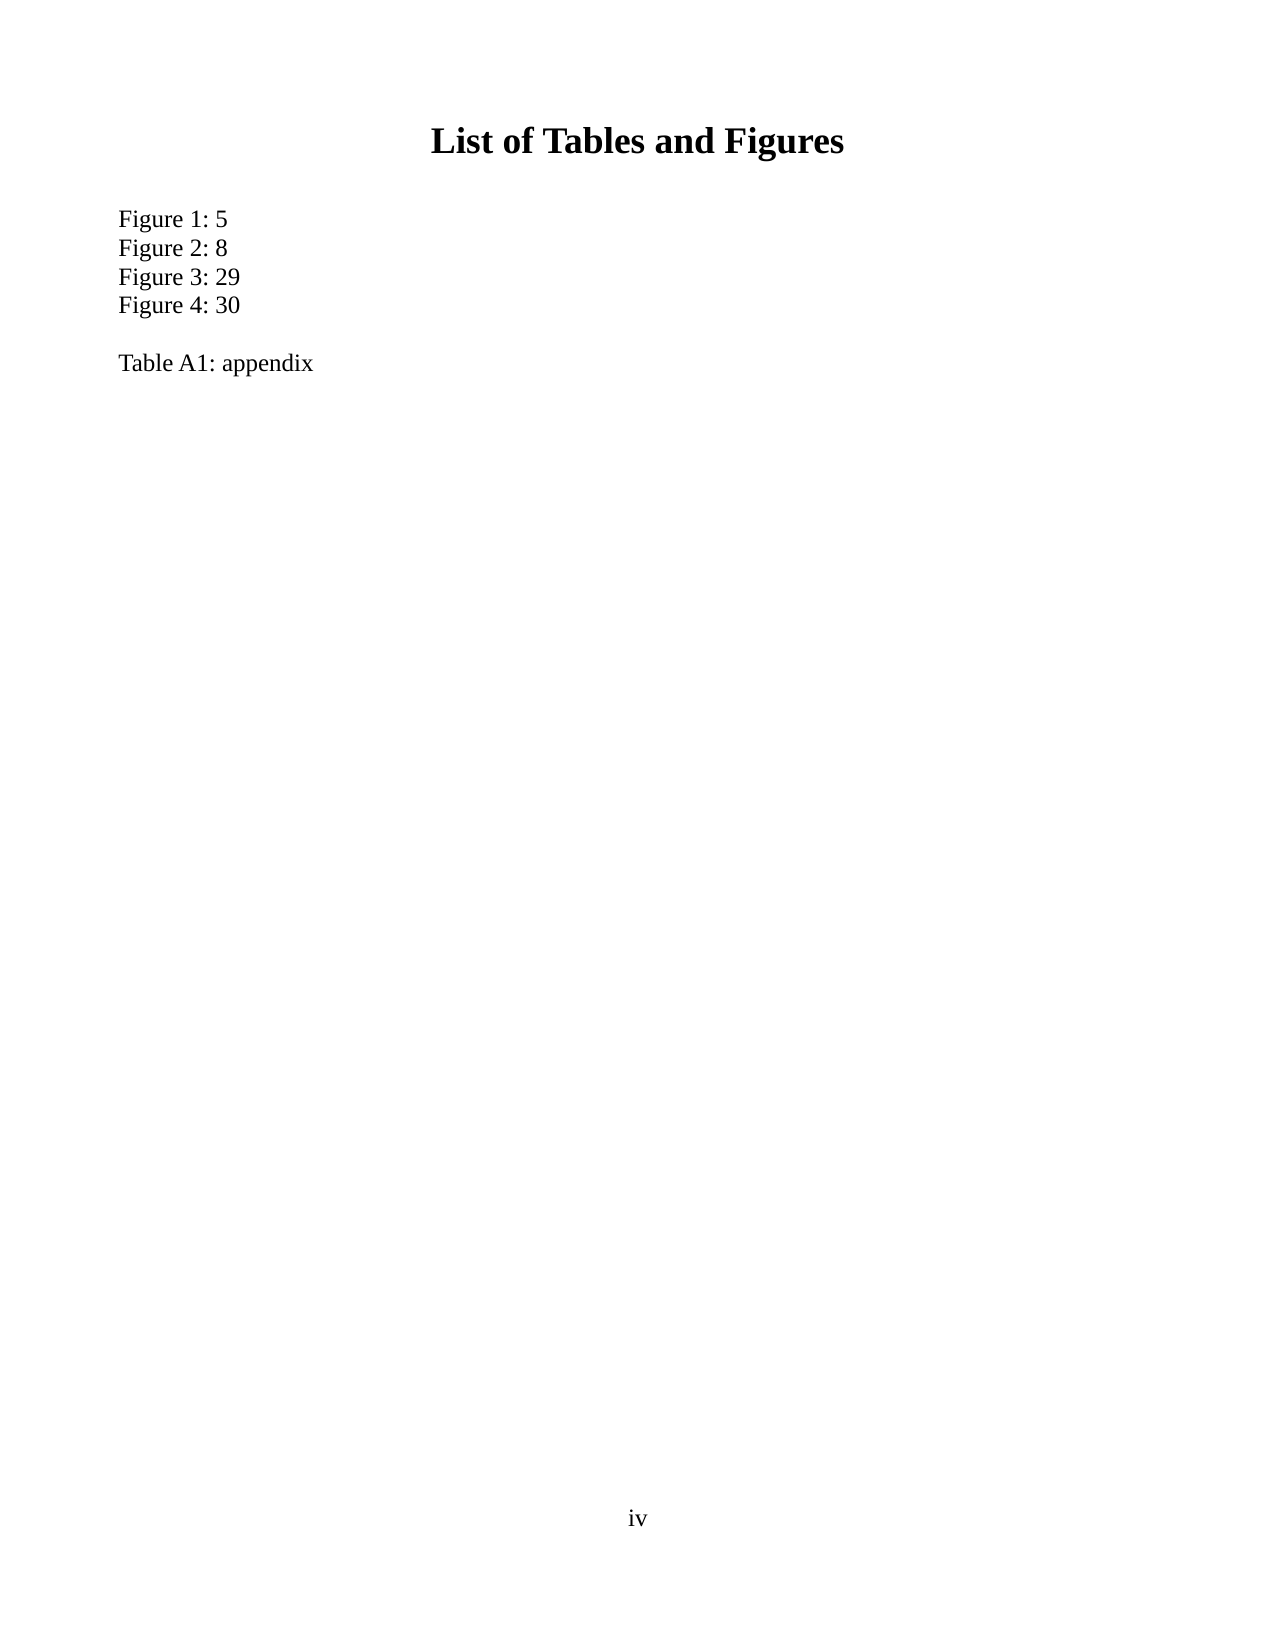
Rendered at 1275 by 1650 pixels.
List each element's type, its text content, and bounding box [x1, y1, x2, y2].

text Figure 1: 5 [118, 204, 1157, 233]
text Figure 4: 30 [118, 291, 1157, 319]
text Table A1: appendix [118, 348, 1157, 377]
text List of Tables and Figures [118, 118, 1157, 161]
text Figure 3: 29 [118, 262, 1157, 291]
text Figure 2: 8 [118, 233, 1157, 262]
